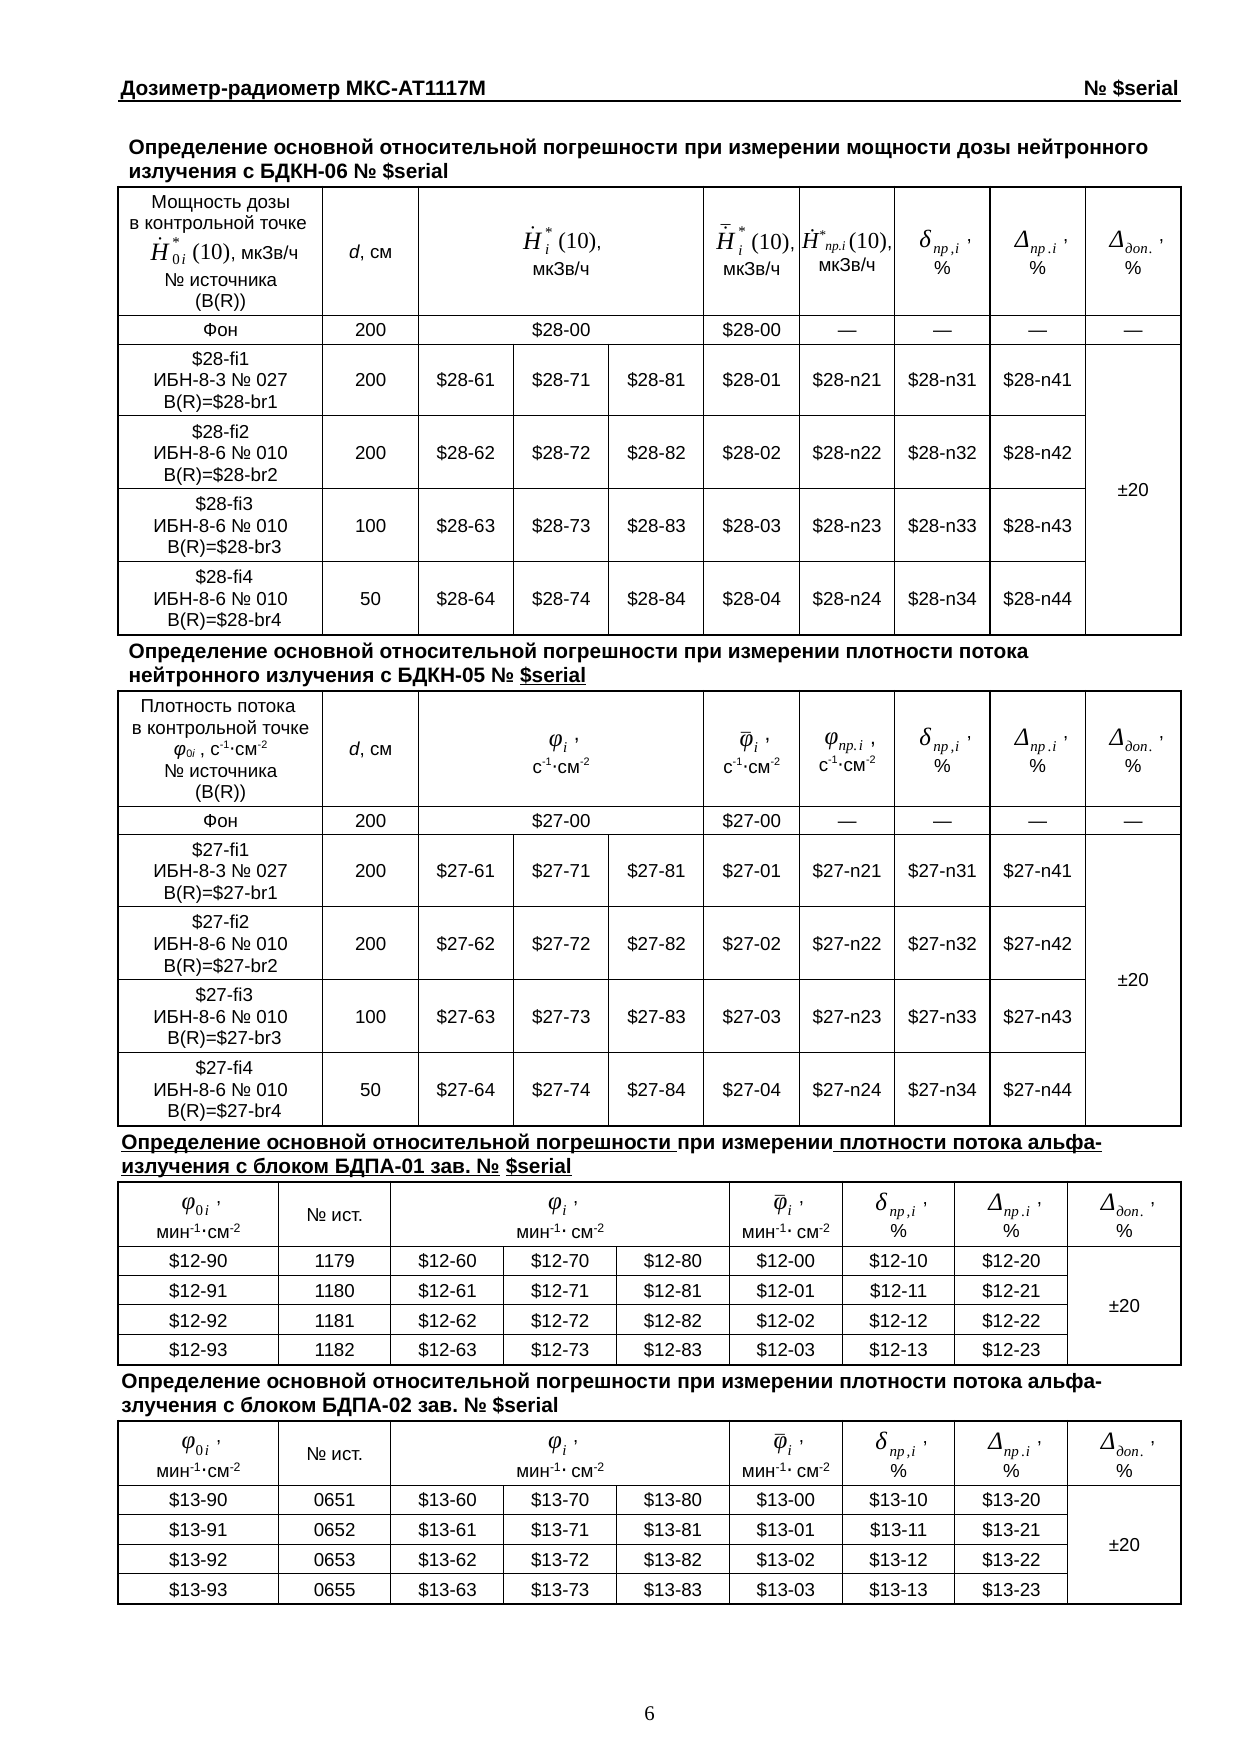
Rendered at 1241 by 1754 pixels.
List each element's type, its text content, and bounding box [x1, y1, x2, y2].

table_cell $12-03 [730, 1335, 842, 1364]
table_cell $13-01 [730, 1515, 842, 1543]
table_cell ±20 [1086, 345, 1180, 634]
table_cell $28-04 [704, 562, 799, 634]
table_cell ±20 [1068, 1247, 1180, 1364]
table_cell $13-23 [955, 1574, 1067, 1603]
table_cell 1180 [279, 1276, 390, 1304]
table_cell , с-1⋅см-2 [704, 692, 799, 806]
table_cell $13-82 [617, 1545, 729, 1573]
table_cell $28-63 [419, 489, 513, 561]
table_cell $28-n32 [895, 416, 989, 488]
table_cell $13-73 [504, 1574, 616, 1603]
table_cell $12-80 [617, 1247, 729, 1275]
table_cell 0653 [279, 1545, 390, 1573]
table_cell $27-02 [704, 907, 799, 979]
table_cell , мин-1⋅ см-2 [391, 1183, 729, 1246]
table_cell $12-73 [504, 1335, 616, 1364]
table_cell $13-12 [843, 1545, 954, 1573]
table_cell $28-03 [704, 489, 799, 561]
table_cell (10), мкЗв/ч [704, 188, 799, 315]
table_cell $28-71 [514, 345, 608, 415]
table_cell , с-1⋅см-2 [800, 692, 894, 806]
table_cell $13-72 [504, 1545, 616, 1573]
table_cell $28-72 [514, 416, 608, 488]
table_cell $13-71 [504, 1515, 616, 1543]
table_cell , % [1068, 1183, 1180, 1246]
table_cell $27-n22 [800, 907, 894, 979]
table_cell 200 [323, 416, 418, 488]
table_cell $28-73 [514, 489, 608, 561]
table_cell Ḣ*пр.i (10), мкЗв/ч [800, 188, 894, 315]
table_cell , % [843, 1422, 954, 1485]
table_cell , мин-1⋅ см-2 [730, 1422, 842, 1485]
table_cell (10), мкЗв/ч [419, 188, 703, 315]
table_cell $28-fi3 ИБН-8-6 № 010 B(R)=$28-br3 [119, 489, 322, 561]
table_cell Фон [119, 316, 322, 343]
table_cell , с-1⋅см-2 [419, 692, 703, 806]
table_cell $28-83 [609, 489, 703, 561]
table_cell $12-00 [730, 1247, 842, 1275]
table_cell , мин-1⋅см-2 [119, 1422, 278, 1485]
table_cell $27-fi1 ИБН-8-3 № 027 B(R)=$27-br1 [119, 835, 322, 906]
table_cell $27-n33 [895, 980, 989, 1052]
table_cell , % [955, 1183, 1067, 1246]
table_cell , мин-1⋅ см-2 [730, 1183, 842, 1246]
table_cell 1182 [279, 1335, 390, 1364]
table_cell $27-fi3 ИБН-8-6 № 010 B(R)=$27-br3 [119, 980, 322, 1052]
table_cell $28-n31 [895, 345, 989, 415]
table_cell , % [843, 1183, 954, 1246]
table_cell $28-n43 [991, 489, 1085, 561]
table_cell ±20 [1068, 1486, 1180, 1603]
table_cell $27-n42 [991, 907, 1085, 979]
table_cell — [895, 807, 989, 834]
table_cell $12-90 [119, 1247, 278, 1275]
table_cell $12-62 [391, 1305, 503, 1334]
table_cell $28-fi4 ИБН-8-6 № 010 B(R)=$28-br4 [119, 562, 322, 634]
table_cell $13-00 [730, 1486, 842, 1514]
table_cell , % [955, 1422, 1067, 1485]
table_cell $27-83 [609, 980, 703, 1052]
table_cell $28-84 [609, 562, 703, 634]
table_cell 50 [323, 1053, 418, 1124]
table_header Определение основной относительной погрешности при измерении мощности дозы нейтронного излучения с БДКН-06 № $serial [118, 132, 1181, 186]
table_cell $12-13 [843, 1335, 954, 1364]
table_cell $27-00 [704, 807, 799, 834]
table_cell , % [895, 692, 989, 806]
table_cell $13-22 [955, 1545, 1067, 1573]
table_cell $13-13 [843, 1574, 954, 1603]
table_header Определение основной относительной погрешности при измерении плотности потока альфа-излучения с блоком БДПА-01 зав. № $serial [118, 1127, 1181, 1181]
table_cell $28-62 [419, 416, 513, 488]
table_cell $27-61 [419, 835, 513, 906]
table_cell $27-n41 [991, 835, 1085, 906]
table_cell d, см [323, 692, 418, 806]
table_cell $13-62 [391, 1545, 503, 1573]
table_cell $27-72 [514, 907, 608, 979]
table_cell $28-74 [514, 562, 608, 634]
table_cell $13-91 [119, 1515, 278, 1543]
table_cell $13-63 [391, 1574, 503, 1603]
table_cell $28-n44 [991, 562, 1085, 634]
table_cell — [800, 807, 894, 834]
table_cell $12-61 [391, 1276, 503, 1304]
table_cell $13-61 [391, 1515, 503, 1543]
table_cell 0652 [279, 1515, 390, 1543]
table_cell $28-n34 [895, 562, 989, 634]
table_cell $27-n34 [895, 1053, 989, 1124]
table_cell 1179 [279, 1247, 390, 1275]
table_cell $28-n23 [800, 489, 894, 561]
table_cell $13-02 [730, 1545, 842, 1573]
table_cell 200 [323, 316, 418, 343]
table_cell 200 [323, 807, 418, 834]
table_cell № ист. [279, 1183, 390, 1246]
table_cell $27-81 [609, 835, 703, 906]
table_cell $28-82 [609, 416, 703, 488]
table_cell — [895, 316, 989, 343]
table_cell ±20 [1086, 835, 1180, 1124]
table_cell $27-n43 [991, 980, 1085, 1052]
table_cell 1181 [279, 1305, 390, 1334]
table_cell $27-03 [704, 980, 799, 1052]
table_header Определение основной относительной погрешности при измерении плотности потока альфа- злучения с блоком БДПА-02 зав. № $serial [118, 1366, 1181, 1420]
table_cell $28-61 [419, 345, 513, 415]
table_cell $13-60 [391, 1486, 503, 1514]
table_cell $28-n24 [800, 562, 894, 634]
table_cell $12-91 [119, 1276, 278, 1304]
table_cell — [1086, 316, 1180, 343]
table_cell — [800, 316, 894, 343]
table_cell , % [1068, 1422, 1180, 1485]
table_cell $27-04 [704, 1053, 799, 1124]
table_cell 200 [323, 907, 418, 979]
table_cell $28-n22 [800, 416, 894, 488]
table_cell $12-01 [730, 1276, 842, 1304]
table_cell $28-fi1 ИБН-8-3 № 027 B(R)=$28-br1 [119, 345, 322, 415]
table_cell 50 [323, 562, 418, 634]
table_cell $12-70 [504, 1247, 616, 1275]
table_cell — [1086, 807, 1180, 834]
table_cell $12-22 [955, 1305, 1067, 1334]
table_cell 100 [323, 980, 418, 1052]
table_cell , мин-1⋅см-2 [119, 1183, 278, 1246]
table_cell $28-01 [704, 345, 799, 415]
table_cell , % [895, 188, 989, 315]
table_cell $27-n23 [800, 980, 894, 1052]
table_cell $28-00 [419, 316, 703, 343]
table_cell $28-n41 [991, 345, 1085, 415]
table_cell $13-21 [955, 1515, 1067, 1543]
table_cell $28-n42 [991, 416, 1085, 488]
table_cell , % [991, 188, 1085, 315]
table_cell $13-80 [617, 1486, 729, 1514]
table_cell $27-71 [514, 835, 608, 906]
table_cell $13-20 [955, 1486, 1067, 1514]
table_cell $12-63 [391, 1335, 503, 1364]
table_cell Фон [119, 807, 322, 834]
table_cell $27-01 [704, 835, 799, 906]
table_cell $12-60 [391, 1247, 503, 1275]
table_cell $27-64 [419, 1053, 513, 1124]
table_cell $12-93 [119, 1335, 278, 1364]
table_cell $12-23 [955, 1335, 1067, 1364]
table_cell 200 [323, 345, 418, 415]
table_cell $12-11 [843, 1276, 954, 1304]
table_cell $27-n21 [800, 835, 894, 906]
table_cell $27-n31 [895, 835, 989, 906]
table_cell $28-00 [704, 316, 799, 343]
table_cell $12-81 [617, 1276, 729, 1304]
table_cell $12-02 [730, 1305, 842, 1334]
table_cell $12-12 [843, 1305, 954, 1334]
table_cell $13-11 [843, 1515, 954, 1543]
table_cell $27-n24 [800, 1053, 894, 1124]
table_cell $12-10 [843, 1247, 954, 1275]
table_cell $27-74 [514, 1053, 608, 1124]
table_cell $12-82 [617, 1305, 729, 1334]
table_cell № ист. [279, 1422, 390, 1485]
table_cell $27-73 [514, 980, 608, 1052]
table_cell $27-84 [609, 1053, 703, 1124]
table_cell $28-n21 [800, 345, 894, 415]
table_cell 0651 [279, 1486, 390, 1514]
table_cell $28-fi2 ИБН-8-6 № 010 B(R)=$28-br2 [119, 416, 322, 488]
table_cell Плотность потока в контрольной точке φ0i , с-1⋅см-2 № источника (B(R)) [119, 692, 322, 806]
table_cell $12-71 [504, 1276, 616, 1304]
table_cell Мощность дозы в контрольной точке (10), мкЗв/ч № источника (B(R)) [119, 188, 322, 315]
table_cell , % [1086, 188, 1180, 315]
table_cell $13-10 [843, 1486, 954, 1514]
table_cell $27-62 [419, 907, 513, 979]
table_cell 0655 [279, 1574, 390, 1603]
table_cell $13-70 [504, 1486, 616, 1514]
table_cell $12-92 [119, 1305, 278, 1334]
table_header Определение основной относительной погрешности при измерении плотности потока нейтронного излучения с БДКН-05 № $serial [118, 636, 1181, 690]
table_cell $13-81 [617, 1515, 729, 1543]
table_cell , мин-1⋅ см-2 [391, 1422, 729, 1485]
table_cell $13-92 [119, 1545, 278, 1573]
table_cell $28-n33 [895, 489, 989, 561]
table_cell $13-93 [119, 1574, 278, 1603]
table_cell $28-81 [609, 345, 703, 415]
table_cell 100 [323, 489, 418, 561]
table_cell $27-n44 [991, 1053, 1085, 1124]
table_cell $12-20 [955, 1247, 1067, 1275]
table_cell — [991, 316, 1085, 343]
table_cell $13-03 [730, 1574, 842, 1603]
table_cell 200 [323, 835, 418, 906]
table_cell , % [1086, 692, 1180, 806]
table_cell , % [991, 692, 1085, 806]
table_cell $28-64 [419, 562, 513, 634]
table_cell $27-fi4 ИБН-8-6 № 010 B(R)=$27-br4 [119, 1053, 322, 1124]
table_cell $27-82 [609, 907, 703, 979]
table_cell $27-63 [419, 980, 513, 1052]
table_cell — [991, 807, 1085, 834]
table_cell $13-90 [119, 1486, 278, 1514]
table_cell $12-72 [504, 1305, 616, 1334]
table_cell $27-00 [419, 807, 703, 834]
table_cell $27-n32 [895, 907, 989, 979]
table_cell d, см [323, 188, 418, 315]
table_cell $12-21 [955, 1276, 1067, 1304]
table_cell $12-83 [617, 1335, 729, 1364]
table_cell $28-02 [704, 416, 799, 488]
table_cell $27-fi2 ИБН-8-6 № 010 B(R)=$27-br2 [119, 907, 322, 979]
table_cell $13-83 [617, 1574, 729, 1603]
